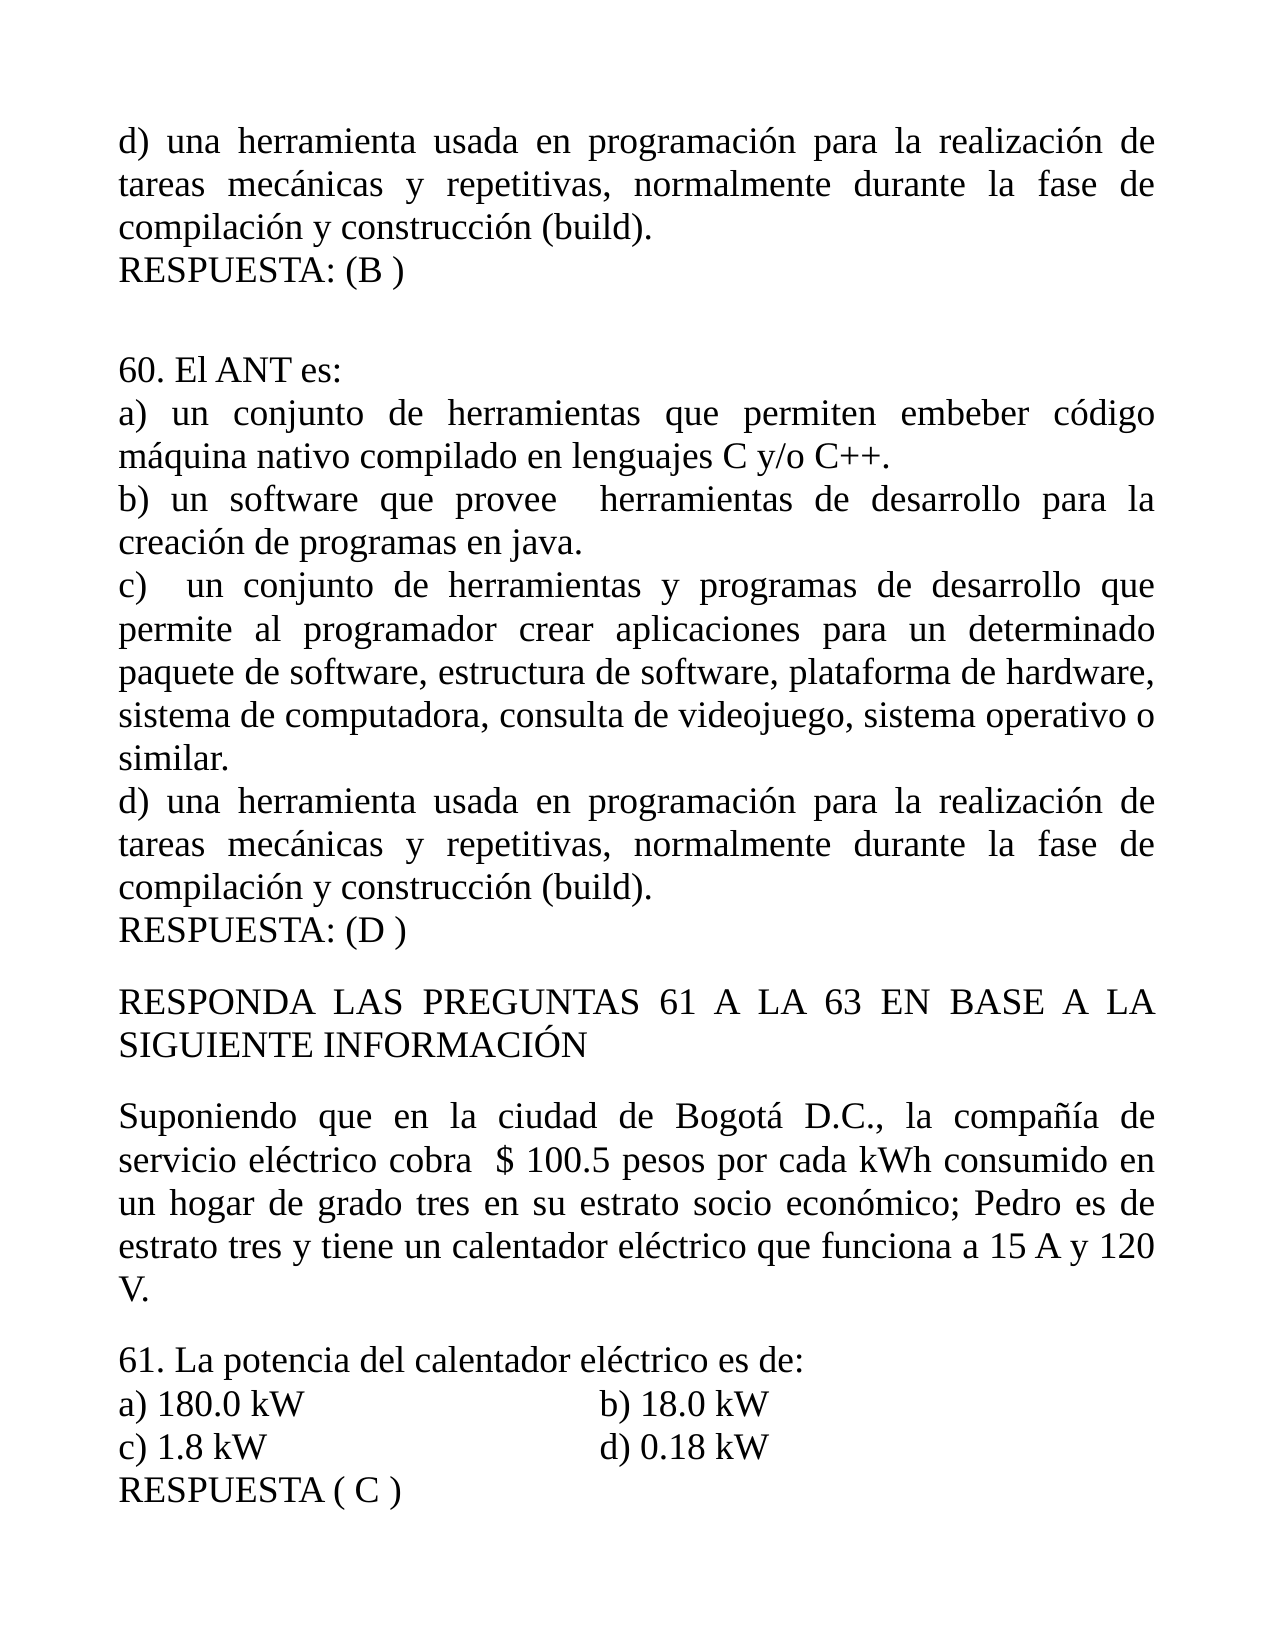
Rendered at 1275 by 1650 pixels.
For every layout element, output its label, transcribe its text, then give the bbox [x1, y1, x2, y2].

text a) un conjunto de herramientas que permiten embeber código máquina nativo compilado en lenguajes C y/o C++. [118, 390, 1157, 477]
text RESPONDA LAS PREGUNTAS 61 A LA 63 EN BASE A LA SIGUIENTE INFORMACIÓN [118, 979, 1157, 1066]
text RESPUESTA: (B ) [118, 247, 1157, 291]
text d) una herramienta usada en programación para la realización de tareas mecánicas y repetitivas, normalmente durante la fase de compilación y construcción (build). [118, 778, 1157, 908]
text c) un conjunto de herramientas y programas de desarrollo que permite al programador crear aplicaciones para un determinado paquete de software, estructura de software, plataforma de hardware, sistema de computadora, consulta de videojuego, sistema operativo o similar. [118, 563, 1157, 778]
text a) 180.0 kW b) 18.0 kW [118, 1381, 1157, 1424]
text 61. La potencia del calentador eléctrico es de: [118, 1338, 1157, 1381]
text b) un software que provee herramientas de desarrollo para la creación de programas en java. [118, 477, 1157, 563]
text RESPUESTA ( C ) [118, 1467, 1157, 1510]
text d) una herramienta usada en programación para la realización de tareas mecánicas y repetitivas, normalmente durante la fase de compilación y construcción (build). [118, 118, 1157, 247]
text RESPUESTA: (D ) [118, 908, 1157, 951]
text 60. El ANT es: [118, 347, 1157, 390]
text Suponiendo que en la ciudad de Bogotá D.C., la compañía de servicio eléctrico cobra $ 100.5 pesos por cada kWh consumido en un hogar de grado tres en su estrato socio económico; Pedro es de estrato tres y tiene un calentador eléctrico que funciona a 15 A y 120 V. [118, 1094, 1157, 1309]
text c) 1.8 kW d) 0.18 kW [118, 1424, 1157, 1467]
